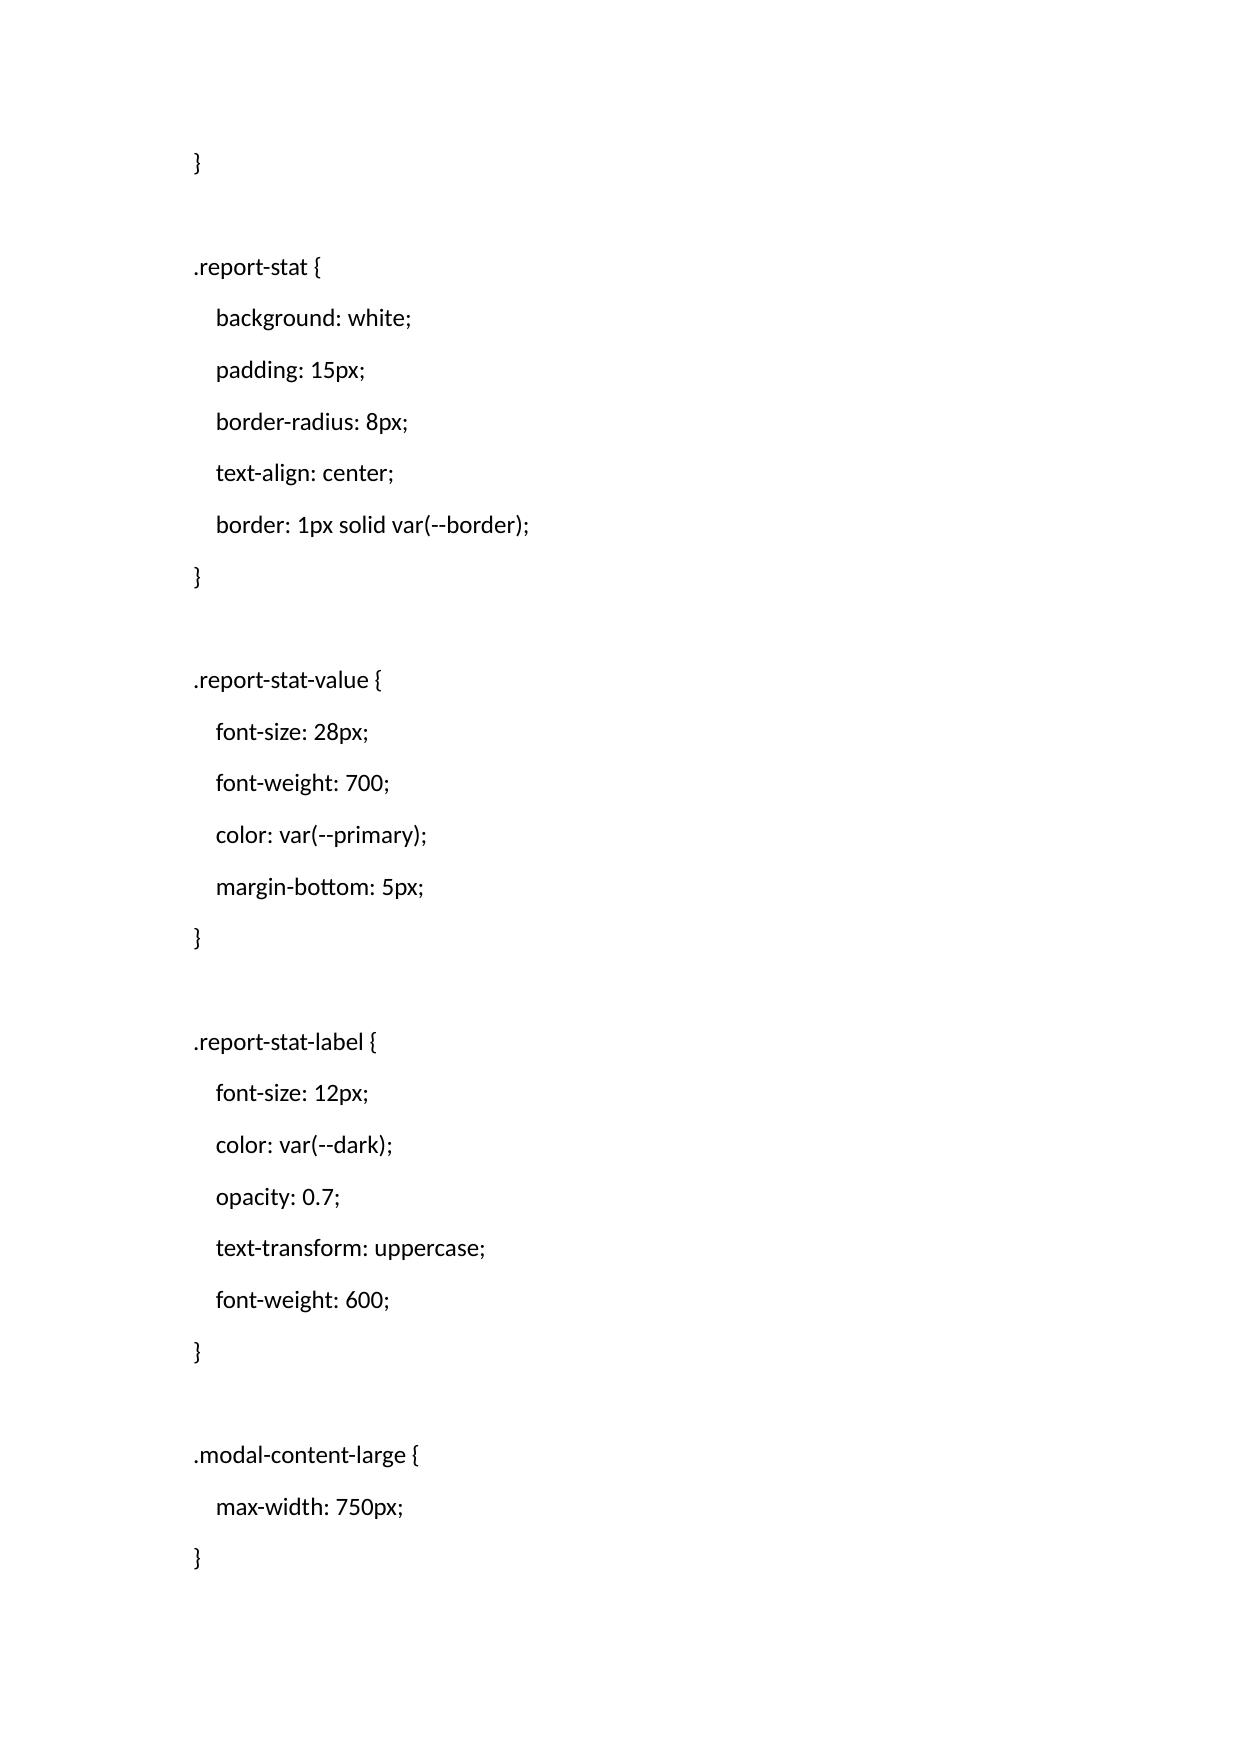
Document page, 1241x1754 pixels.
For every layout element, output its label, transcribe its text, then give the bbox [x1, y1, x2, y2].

text } [148, 1336, 1093, 1366]
text text-transform: uppercase; [148, 1233, 1093, 1263]
text font-weight: 600; [148, 1284, 1093, 1315]
text color: var(--dark); [148, 1129, 1093, 1160]
text text-align: center; [148, 458, 1093, 488]
text } [148, 561, 1093, 591]
text opacity: 0.7; [148, 1181, 1093, 1211]
text font-weight: 700; [148, 768, 1093, 798]
text max-width: 750px; [148, 1491, 1093, 1521]
text font-size: 28px; [148, 716, 1093, 746]
text padding: 15px; [148, 354, 1093, 385]
text } [148, 148, 1093, 178]
text border-radius: 8px; [148, 406, 1093, 436]
text } [148, 923, 1093, 953]
text margin-bottom: 5px; [148, 871, 1093, 901]
text background: white; [148, 303, 1093, 333]
text border: 1px solid var(--border); [148, 509, 1093, 540]
text } [148, 1543, 1093, 1573]
text .report-stat-label { [148, 1026, 1093, 1056]
text .modal-content-large { [148, 1439, 1093, 1470]
text .report-stat { [148, 251, 1093, 281]
text font-size: 12px; [148, 1078, 1093, 1108]
text .report-stat-value { [148, 664, 1093, 695]
text color: var(--primary); [148, 819, 1093, 850]
